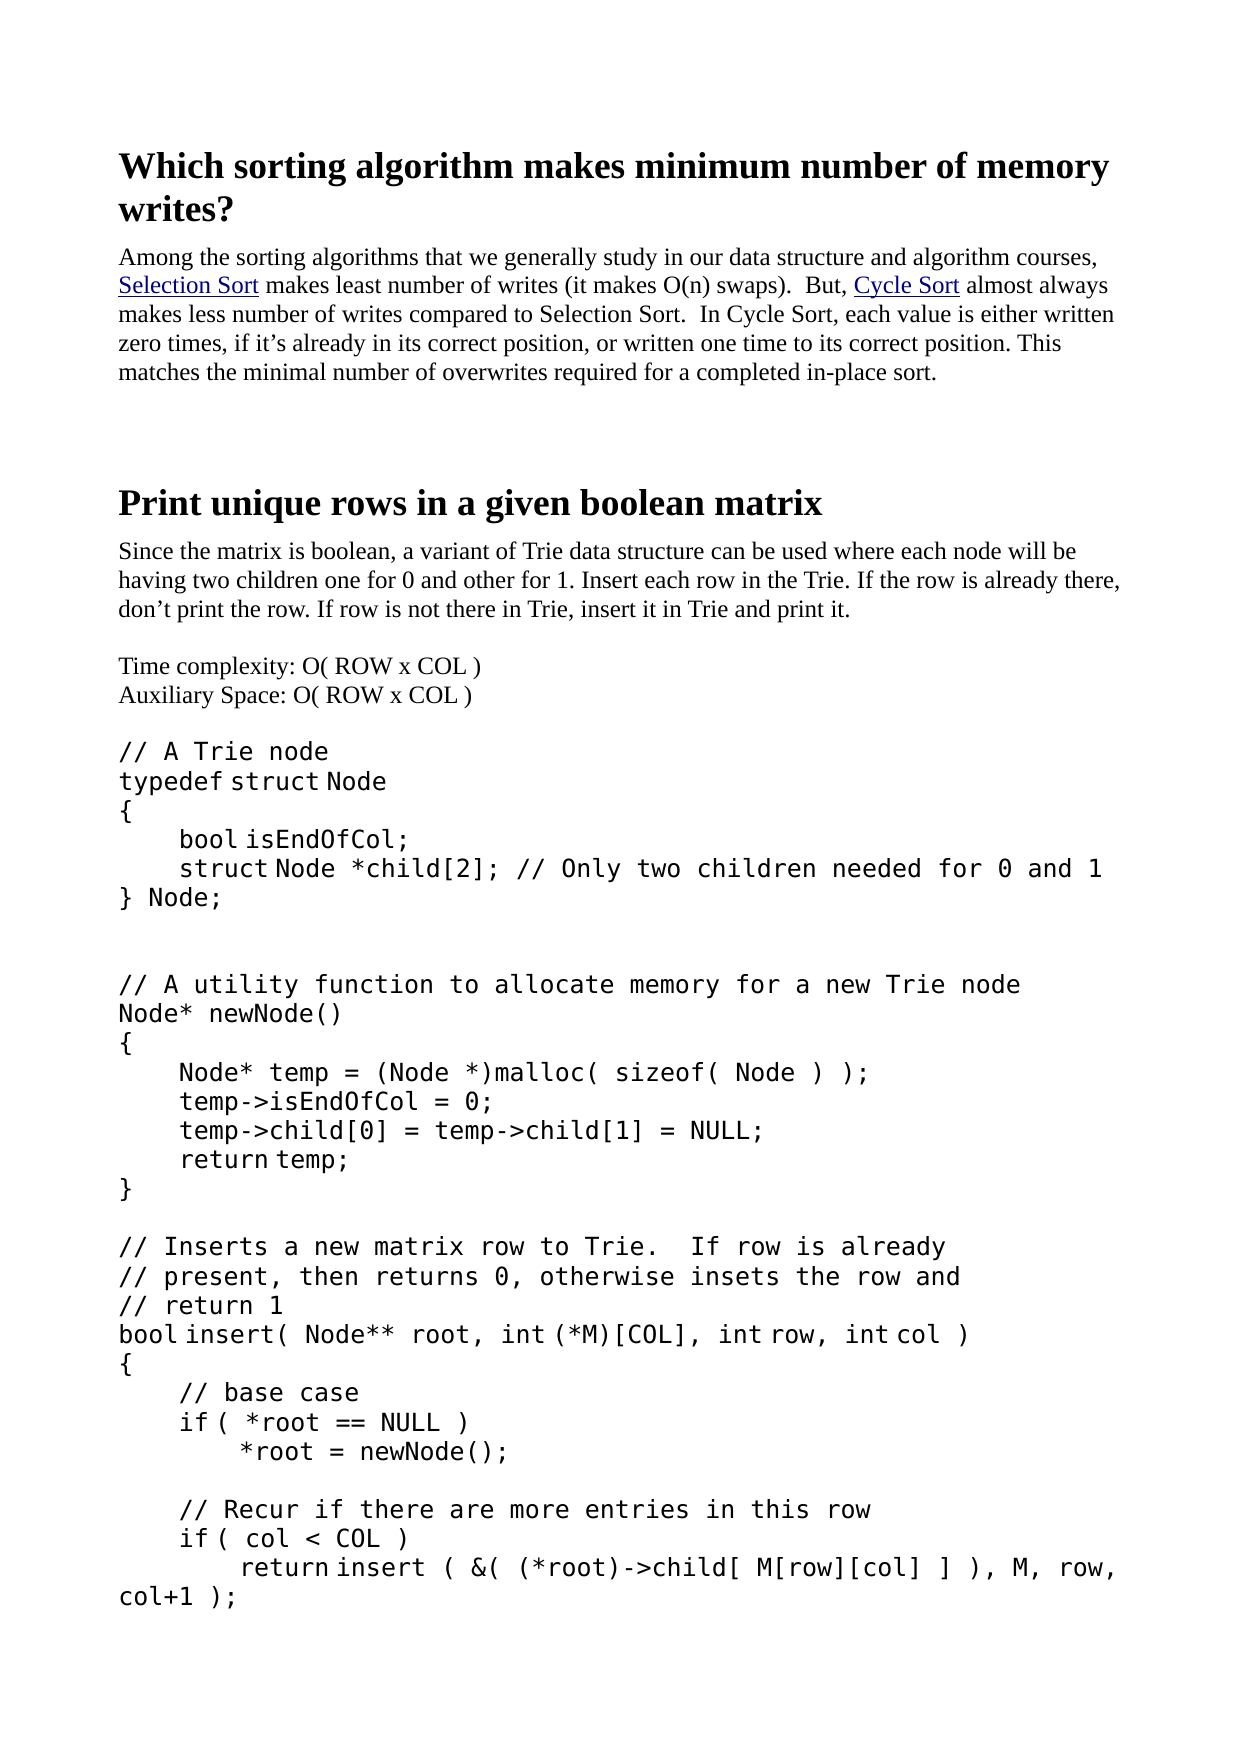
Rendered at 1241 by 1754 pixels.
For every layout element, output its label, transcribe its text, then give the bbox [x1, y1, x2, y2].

text bool insert( Node** root, int (*M)[COL], int row, int col ) [118, 1320, 1122, 1349]
text { [118, 796, 1122, 825]
text // base case [118, 1378, 1122, 1408]
text Node* temp = (Node *)malloc( sizeof( Node ) ); [118, 1058, 1122, 1087]
text if ( *root == NULL ) [118, 1408, 1122, 1437]
text // Recur if there are more entries in this row [118, 1495, 1122, 1524]
text // A Trie node [118, 737, 1122, 767]
text *root = newNode(); [118, 1437, 1122, 1466]
text struct Node *child[2]; // Only two children needed for 0 and 1 [118, 854, 1122, 884]
text return insert ( &( (*root)->child[ M[row][col] ] ), M, row, col+1 ); [118, 1553, 1122, 1612]
text typedef struct Node [118, 767, 1122, 796]
text // A utility function to allocate memory for a new Trie node [118, 970, 1122, 999]
text { [118, 1029, 1122, 1058]
text // present, then returns 0, otherwise insets the row and [118, 1262, 1122, 1291]
text } [118, 1174, 1122, 1204]
text temp->isEndOfCol = 0; [118, 1087, 1122, 1116]
text } Node; [118, 884, 1122, 913]
subtitle Which sorting algorithm makes minimum number of memory writes? [118, 143, 1122, 229]
subtitle Print unique rows in a given boolean matrix [118, 481, 1122, 524]
text temp->child[0] = temp->child[1] = NULL; [118, 1116, 1122, 1145]
text // return 1 [118, 1291, 1122, 1320]
text if ( col < COL ) [118, 1524, 1122, 1553]
text bool isEndOfCol; [118, 825, 1122, 854]
text Time complexity: O( ROW x COL ) Auxiliary Space: O( ROW x COL ) [118, 651, 1122, 709]
text // Inserts a new matrix row to Trie. If row is already [118, 1232, 1122, 1262]
text { [118, 1349, 1122, 1378]
text Node* newNode() [118, 999, 1122, 1029]
text Since the matrix is boolean, a variant of Trie data structure can be used where each node will be having two children one for 0 and other for 1. Insert each row in the Trie. If the row is already there, don’t print the row. If row is not there in Trie, insert it in Trie and print it. [118, 536, 1122, 622]
text return temp; [118, 1145, 1122, 1174]
text Among the sorting algorithms that we generally study in our data structure and algorithm courses, Selection Sort makes least number of writes (it makes O(n) swaps). But, Cycle Sort almost always makes less number of writes compared to Selection Sort. In Cycle Sort, each value is either written zero times, if it’s already in its correct position, or written one time to its correct position. This matches the minimal number of overwrites required for a completed in-place sort. [118, 242, 1122, 386]
